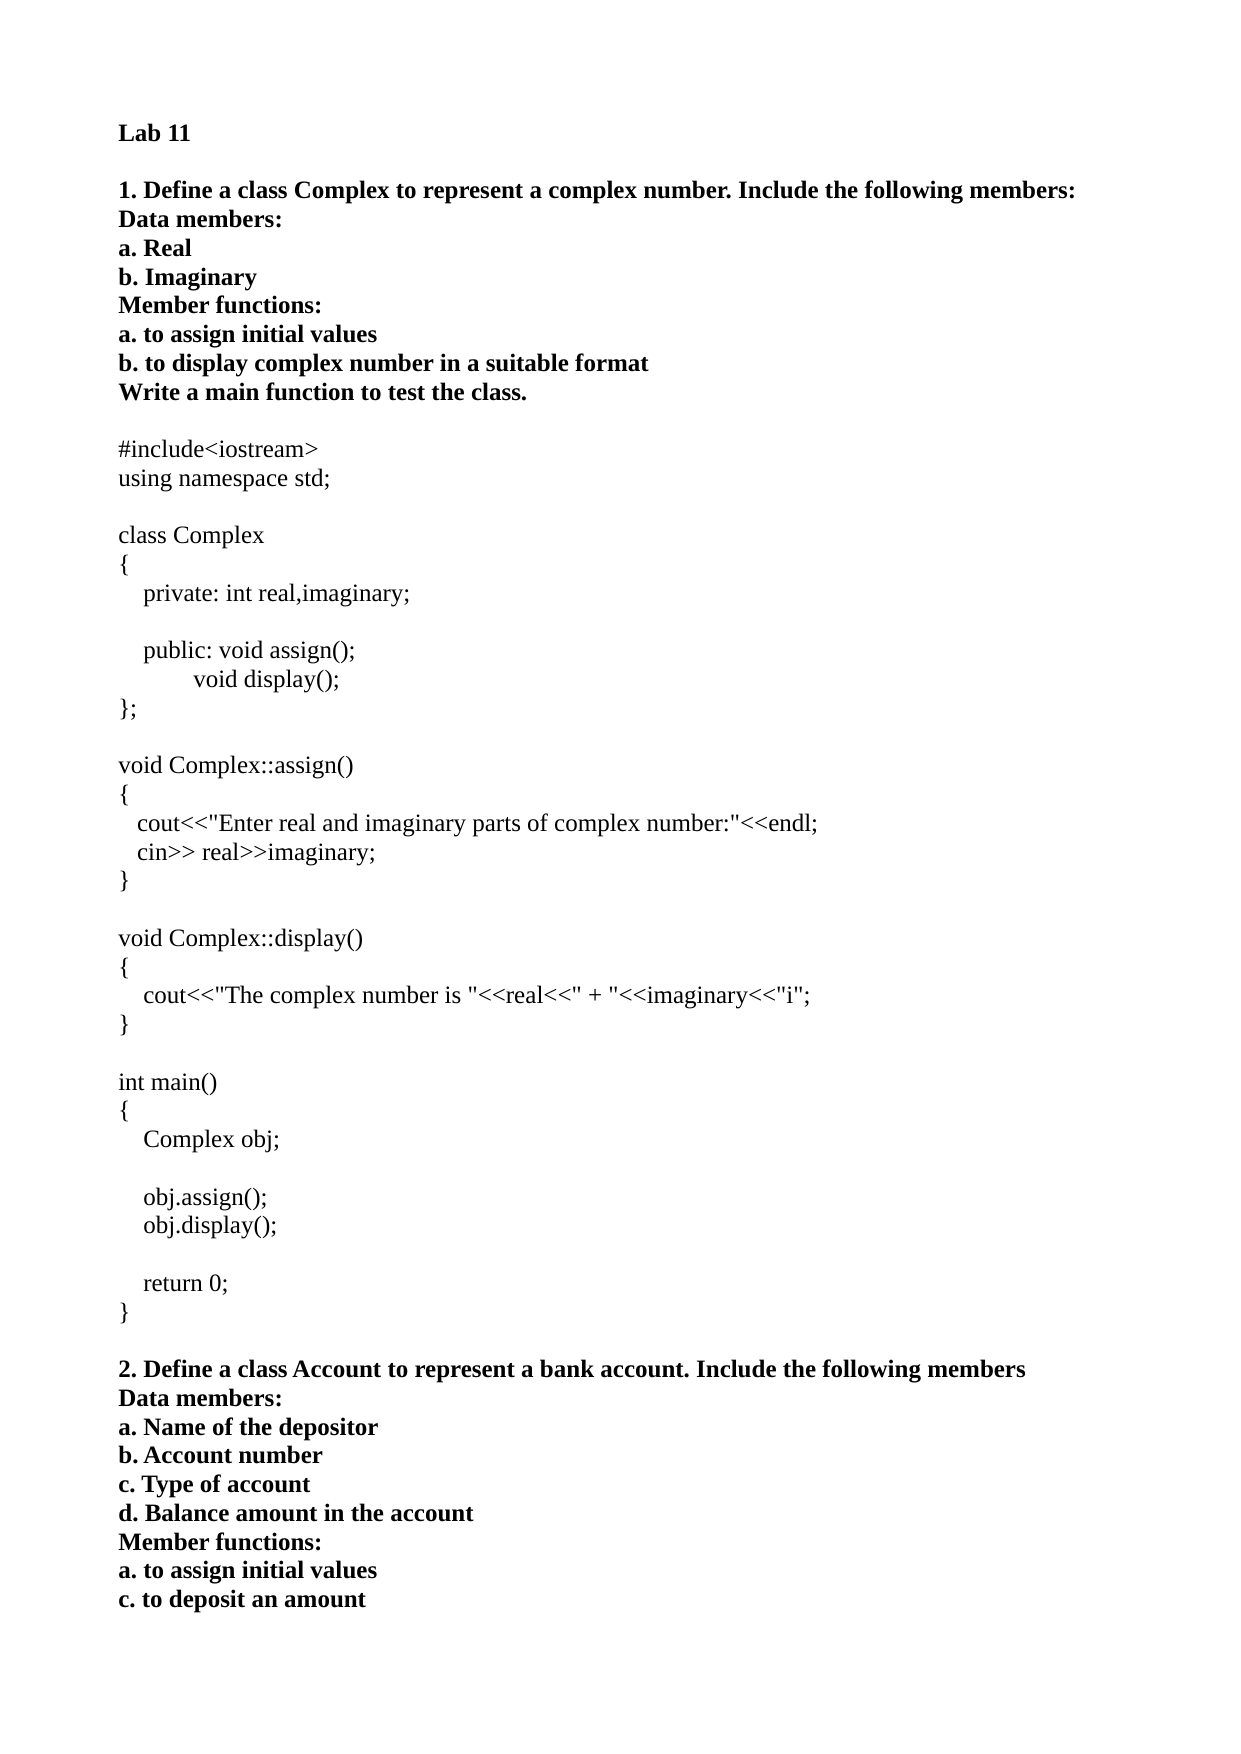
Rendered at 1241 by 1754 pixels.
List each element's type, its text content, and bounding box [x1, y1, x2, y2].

text } [118, 1009, 1122, 1038]
text Complex obj; [118, 1124, 1122, 1153]
text Member functions: [118, 291, 1122, 319]
text b. Account number [118, 1441, 1122, 1469]
text a. to assign initial values [118, 319, 1122, 348]
text { [118, 779, 1122, 808]
text obj.assign(); [118, 1182, 1122, 1211]
text c. Type of account [118, 1469, 1122, 1498]
text a. to assign initial values [118, 1556, 1122, 1584]
text Lab 11 [118, 118, 1122, 147]
text d. Balance amount in the account [118, 1498, 1122, 1527]
text c. to deposit an amount [118, 1584, 1122, 1613]
text b. Imaginary [118, 262, 1122, 291]
text #include<iostream> [118, 434, 1122, 463]
text class Complex [118, 521, 1122, 549]
text }; [118, 693, 1122, 722]
text void Complex::assign() [118, 751, 1122, 779]
text Data members: [118, 1383, 1122, 1412]
text return 0; [118, 1268, 1122, 1297]
text { [118, 952, 1122, 981]
text 1. Define a class Complex to represent a complex number. Include the following members: [118, 176, 1122, 204]
text a. Real [118, 233, 1122, 262]
text { [118, 549, 1122, 578]
text } [118, 1297, 1122, 1326]
text private: int real,imaginary; [118, 578, 1122, 607]
text b. to display complex number in a suitable format [118, 348, 1122, 377]
text Write a main function to test the class. [118, 377, 1122, 406]
text cout<<"Enter real and imaginary parts of complex number:"<<endl; [118, 808, 1122, 837]
text int main() [118, 1067, 1122, 1096]
text a. Name of the depositor [118, 1412, 1122, 1441]
text cout<<"The complex number is "<<real<<" + "<<imaginary<<"i"; [118, 981, 1122, 1009]
text cin>> real>>imaginary; [118, 837, 1122, 866]
text void display(); [118, 664, 1122, 693]
text { [118, 1096, 1122, 1124]
text using namespace std; [118, 463, 1122, 492]
text public: void assign(); [118, 636, 1122, 664]
text 2. Define a class Account to represent a bank account. Include the following members [118, 1354, 1122, 1383]
text Data members: [118, 204, 1122, 233]
text obj.display(); [118, 1211, 1122, 1239]
text } [118, 866, 1122, 894]
text void Complex::display() [118, 923, 1122, 952]
text Member functions: [118, 1527, 1122, 1556]
